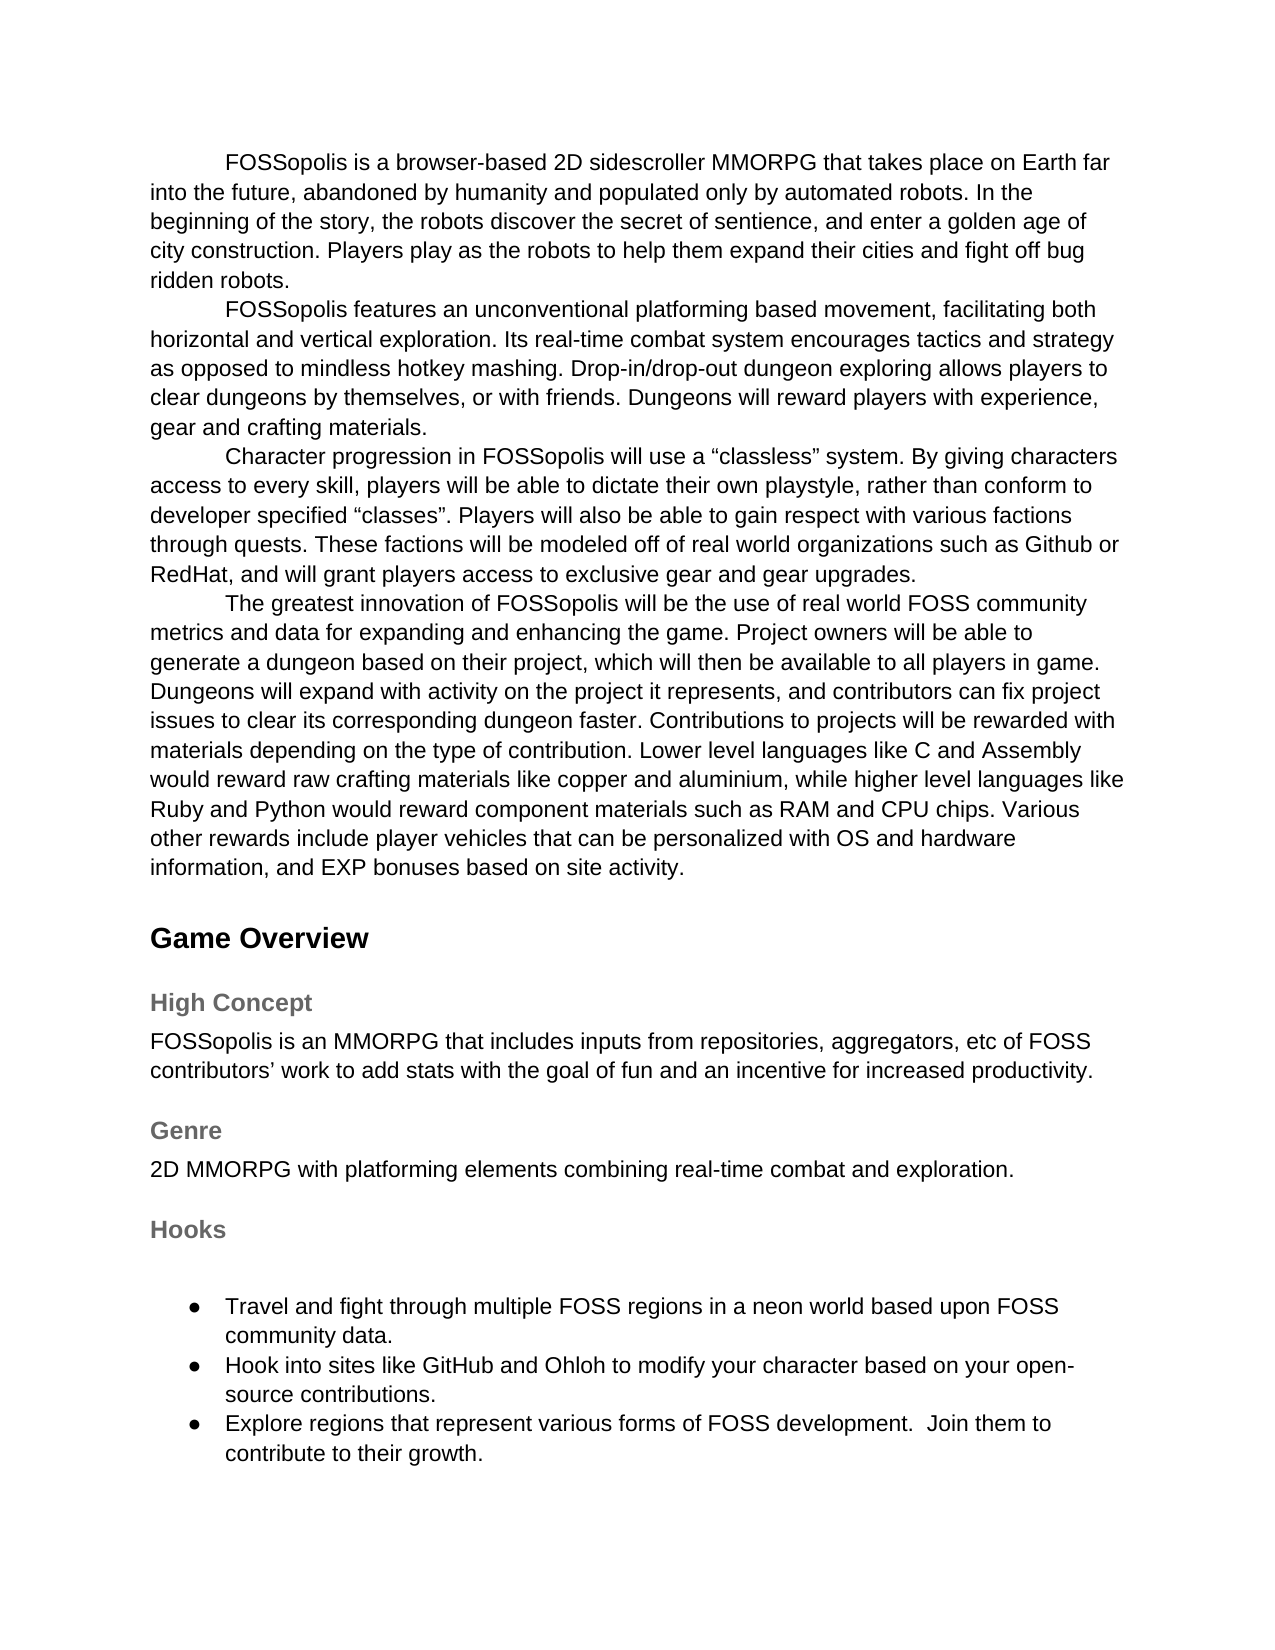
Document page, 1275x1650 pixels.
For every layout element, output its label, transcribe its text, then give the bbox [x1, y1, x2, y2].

text FOSSopolis features an unconventional platforming based movement, facilitating both horizontal and vertical exploration. Its real-time combat system encourages tactics and strategy as opposed to mindless hotkey mashing. Drop-in/drop-out dungeon exploring allows players to clear dungeons by themselves, or with friends. Dungeons will reward players with experience, gear and crafting materials. [150, 297, 1125, 440]
text The greatest innovation of FOSSopolis will be the use of real world FOSS community metrics and data for expanding and enhancing the game. Project owners will be able to generate a dungeon based on their project, which will then be available to all players in game. Dungeons will expand with activity on the project it represents, and contributors can fix project issues to clear its corresponding dungeon faster. Contributions to projects will be rewarded with materials depending on the type of contribution. Lower level languages like C and Assembly would reward raw crafting materials like copper and aluminium, while higher level languages like Ruby and Python would reward component materials such as RAM and CPU chips. Various other rewards include player vehicles that can be personalized with OS and hardware information, and EXP bonuses based on site activity. [150, 591, 1125, 881]
text FOSSopolis is an MMORPG that includes inputs from repositories, aggregators, etc of FOSS contributors’ work to add stats with the goal of fun and an incentive for increased productivity. [150, 1029, 1125, 1084]
text 2D MMORPG with platforming elements combining real-time combat and exploration. [150, 1157, 1125, 1183]
list Travel and fight through multiple FOSS regions in a neon world based upon FOSS community data. [187, 1293, 1125, 1348]
list Explore regions that represent various forms of FOSS development. Join them to contribute to their growth. [187, 1411, 1125, 1466]
subtitle Hooks [150, 1216, 1125, 1244]
subtitle Genre [150, 1117, 1125, 1145]
subtitle High Concept [150, 988, 1125, 1016]
text Character progression in FOSSopolis will use a “classless” system. By giving characters access to every skill, players will be able to dictate their own playstyle, rather than conform to developer specified “classes”. Players will also be able to gain respect with various factions through quests. These factions will be modeled off of real world organizations such as Github or RedHat, and will grant players access to exclusive gear and gear upgrades. [150, 444, 1125, 587]
list Hook into sites like GitHub and Ohloh to modify your character based on your open-source contributions. [187, 1352, 1125, 1407]
subtitle Game Overview [150, 922, 1125, 954]
text FOSSopolis is a browser-based 2D sidescroller MMORPG that takes place on Earth far into the future, abandoned by humanity and populated only by automated robots. In the beginning of the story, the robots discover the secret of sentience, and enter a golden age of city construction. Players play as the robots to help them expand their cities and fight off bug ridden robots. [150, 150, 1125, 293]
